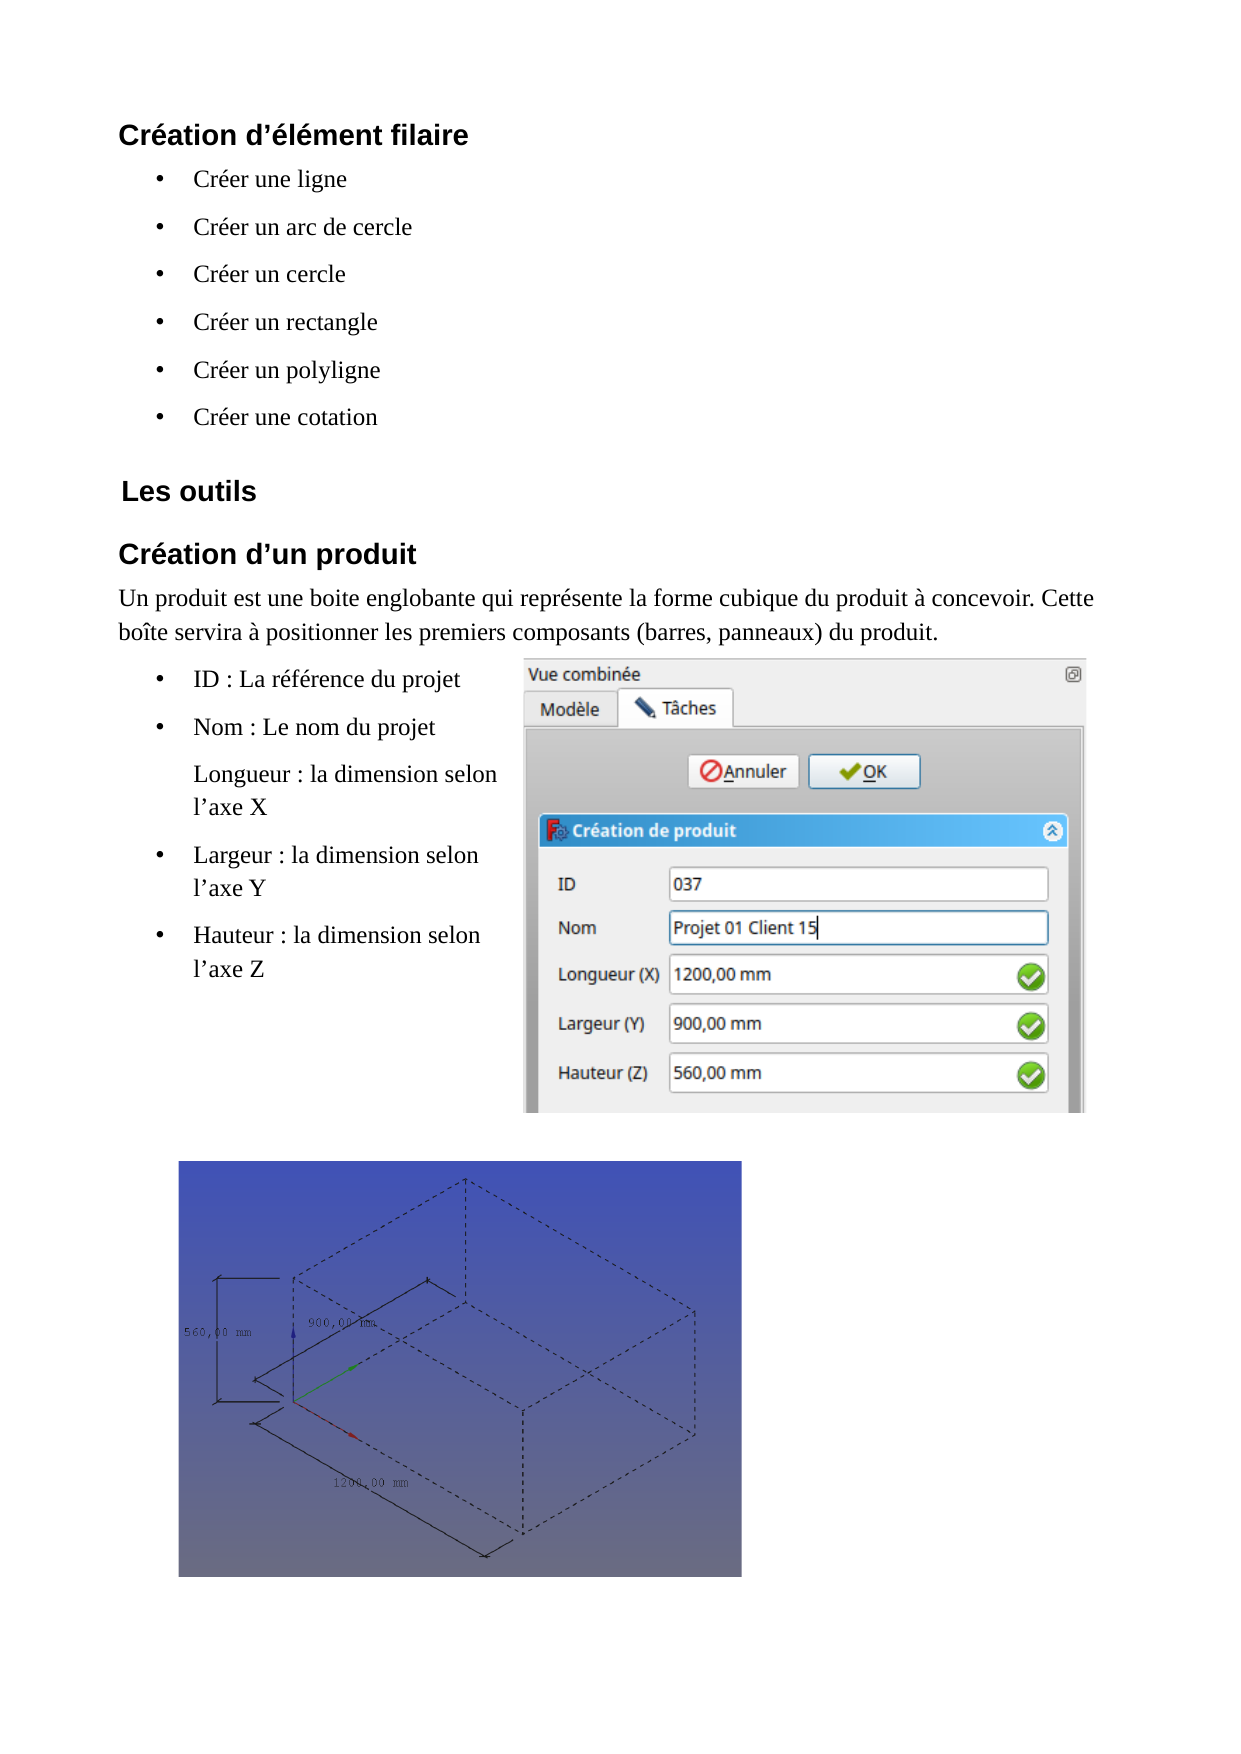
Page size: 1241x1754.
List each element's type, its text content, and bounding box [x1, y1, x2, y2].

subtitle Création d’élément filaire [118, 118, 1122, 152]
list Longueur : la dimension selon l’axe X [156, 759, 523, 821]
list [1087, 840, 1122, 902]
text Un produit est une boite englobante qui représente la forme cubique du produit à concevoir. Cette boîte servira à positionner les premiers composants (barres, panneaux) du produit. [118, 583, 1122, 645]
list [1087, 921, 1122, 982]
list [1087, 664, 1122, 693]
list Nom : Le nom du projet [156, 712, 523, 741]
subtitle Création d’un produit [118, 537, 1122, 571]
list [1087, 712, 1122, 741]
picture [523, 658, 1087, 1113]
list Créer un rectangle [156, 307, 1122, 336]
subtitle Les outils [118, 471, 1122, 510]
list Hauteur : la dimension selon l’axe Z [156, 921, 523, 982]
list Largeur : la dimension selon l’axe Y [156, 840, 523, 902]
list ID : La référence du projet [156, 664, 523, 693]
list Créer un arc de cercle [156, 212, 1122, 241]
list Créer un polyligne [156, 355, 1122, 383]
list Créer une ligne [156, 164, 1122, 193]
list Créer une cotation [156, 402, 1122, 431]
list [1087, 759, 1122, 821]
picture [178, 1161, 742, 1577]
list Créer un cercle [156, 259, 1122, 288]
